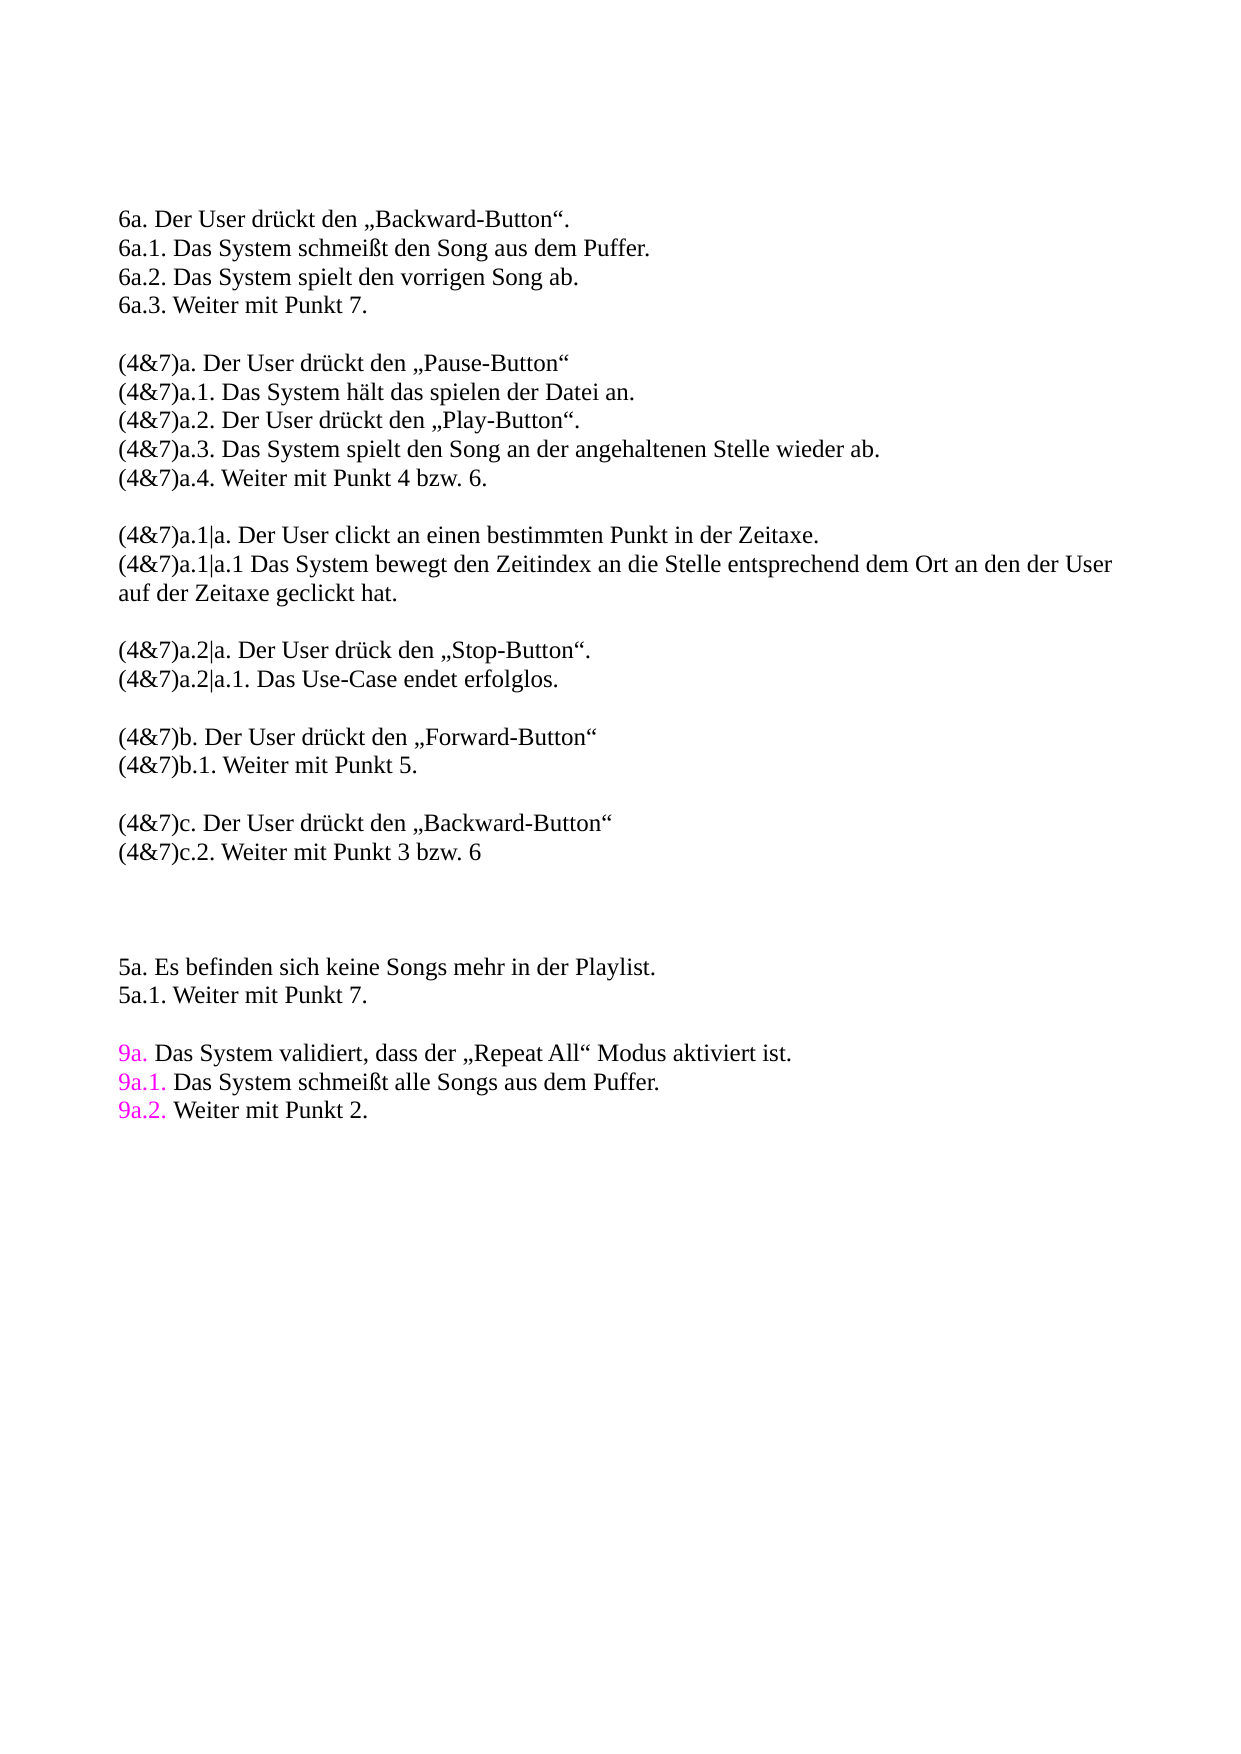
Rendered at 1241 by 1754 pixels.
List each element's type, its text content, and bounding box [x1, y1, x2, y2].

text (4&7)a.1|a.1 Das System bewegt den Zeitindex an die Stelle entsprechend dem Ort an den der User auf der Zeitaxe geclickt hat. [118, 549, 1122, 607]
text (4&7)a.3. Das System spielt den Song an der angehaltenen Stelle wieder ab. [118, 434, 1122, 463]
text (4&7)a. Der User drückt den „Pause-Button“ [118, 348, 1122, 377]
text (4&7)c.2. Weiter mit Punkt 3 bzw. 6 [118, 837, 1122, 866]
text (4&7)a.1|a. Der User clickt an einen bestimmten Punkt in der Zeitaxe. [118, 521, 1122, 549]
text (4&7)a.2. Der User drückt den „Play-Button“. [118, 406, 1122, 434]
text (4&7)c. Der User drückt den „Backward-Button“ [118, 808, 1122, 837]
text (4&7)b. Der User drückt den „Forward-Button“ [118, 722, 1122, 751]
text 6a.3. Weiter mit Punkt 7. [118, 291, 1122, 319]
text 6a.1. Das System schmeißt den Song aus dem Puffer. [118, 233, 1122, 262]
text (4&7)b.1. Weiter mit Punkt 5. [118, 751, 1122, 779]
text 9a. Das System validiert, dass der „Repeat All“ Modus aktiviert ist. [118, 1038, 1122, 1067]
text (4&7)a.2|a.1. Das Use-Case endet erfolglos. [118, 664, 1122, 693]
text 9a.1. Das System schmeißt alle Songs aus dem Puffer. [118, 1067, 1122, 1096]
text 9a.2. Weiter mit Punkt 2. [118, 1096, 1122, 1124]
text 6a.2. Das System spielt den vorrigen Song ab. [118, 262, 1122, 291]
text (4&7)a.2|a. Der User drück den „Stop-Button“. [118, 636, 1122, 664]
text 5a. Es befinden sich keine Songs mehr in der Playlist. [118, 952, 1122, 981]
text (4&7)a.4. Weiter mit Punkt 4 bzw. 6. [118, 463, 1122, 492]
text 6a. Der User drückt den „Backward-Button“. [118, 204, 1122, 233]
text (4&7)a.1. Das System hält das spielen der Datei an. [118, 377, 1122, 406]
text 5a.1. Weiter mit Punkt 7. [118, 981, 1122, 1009]
